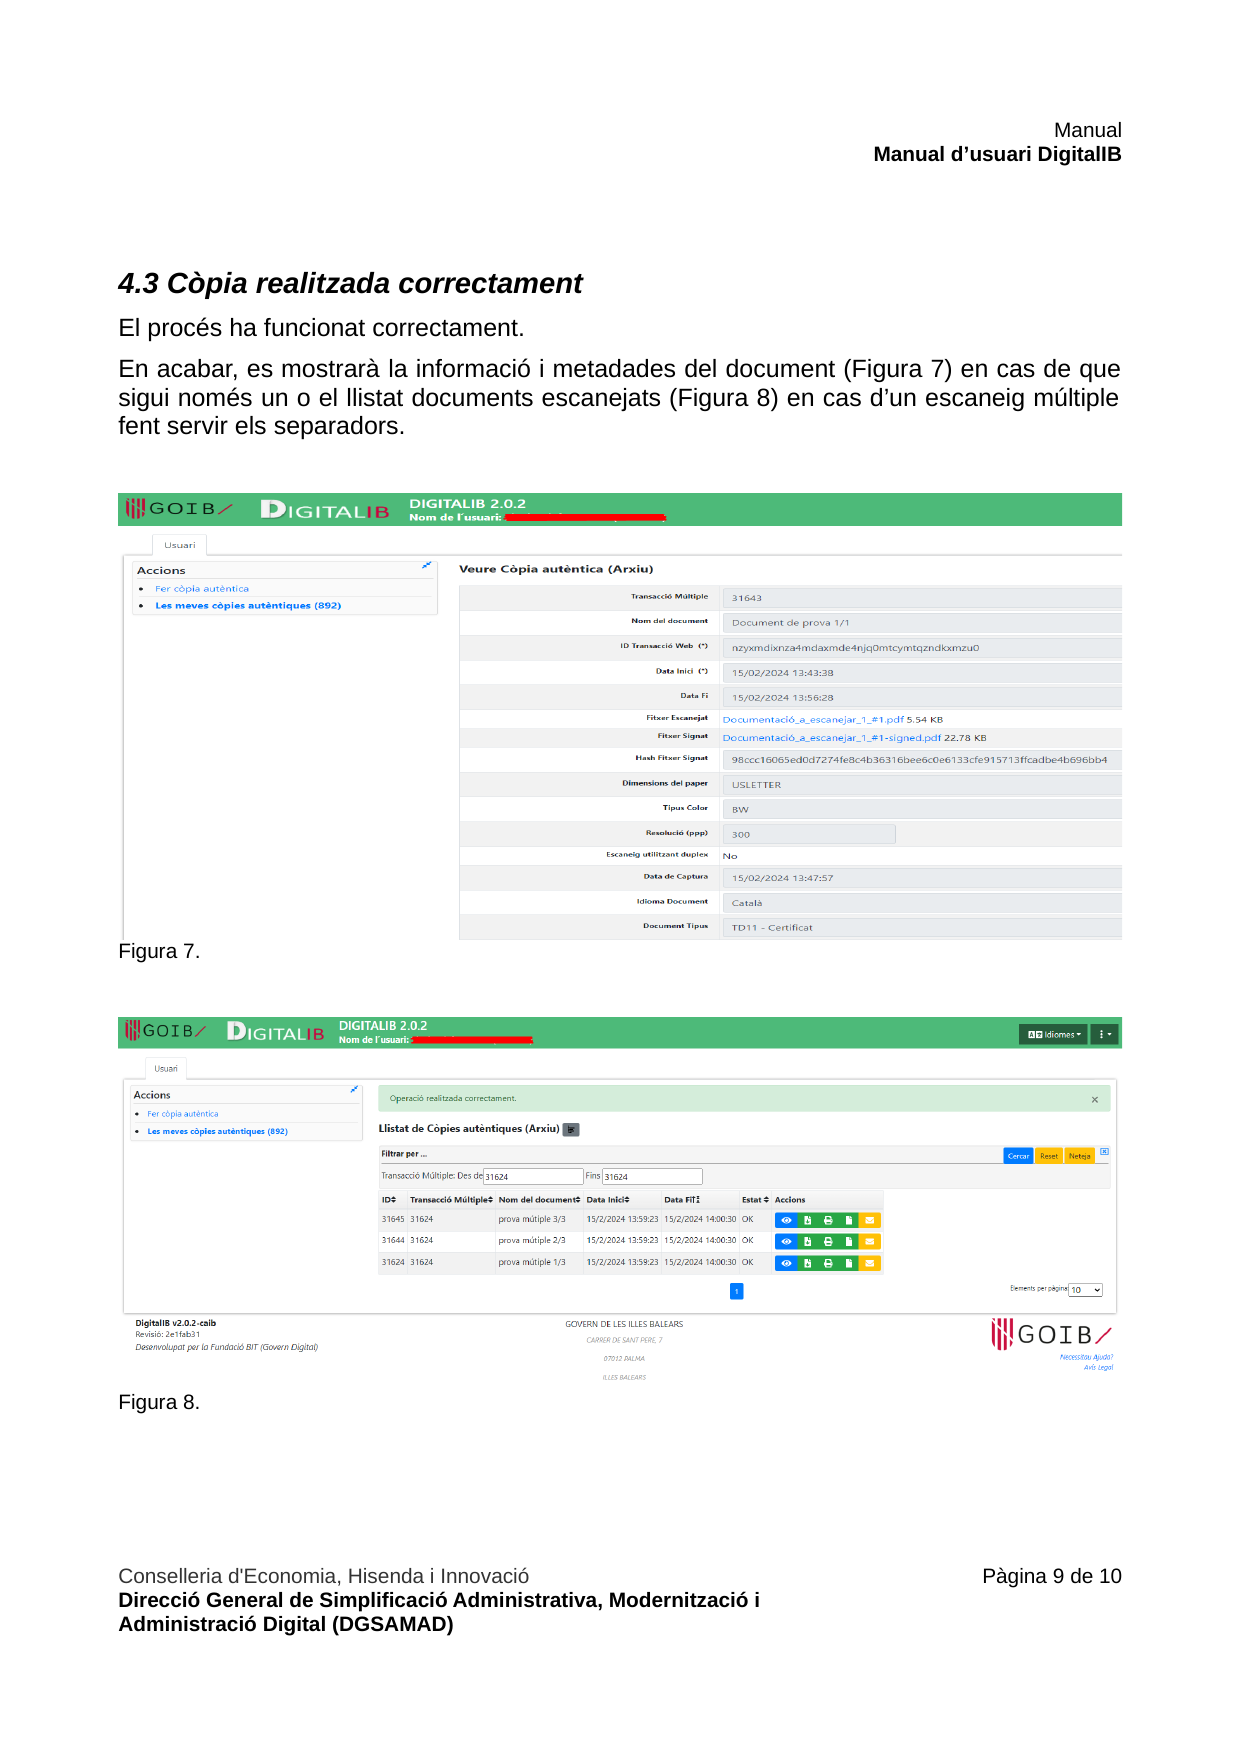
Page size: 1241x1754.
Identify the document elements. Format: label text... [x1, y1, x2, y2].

subtitle 4.3 Còpia realitzada correctament [118, 267, 1122, 300]
text En acabar, es mostrarà la informació i metadades del document (Figura 7) en cas de que sigui només un o el llistat documents escanejats (Figura 8) en cas d’un escaneig múltiple fent servir els separadors. [118, 354, 1122, 440]
text Figura 7. [118, 940, 1122, 963]
picture [118, 493, 1123, 940]
text El procés ha funcionat correctament. [118, 313, 1122, 341]
text Figura 8. [118, 1390, 1122, 1414]
picture [118, 1017, 1123, 1390]
